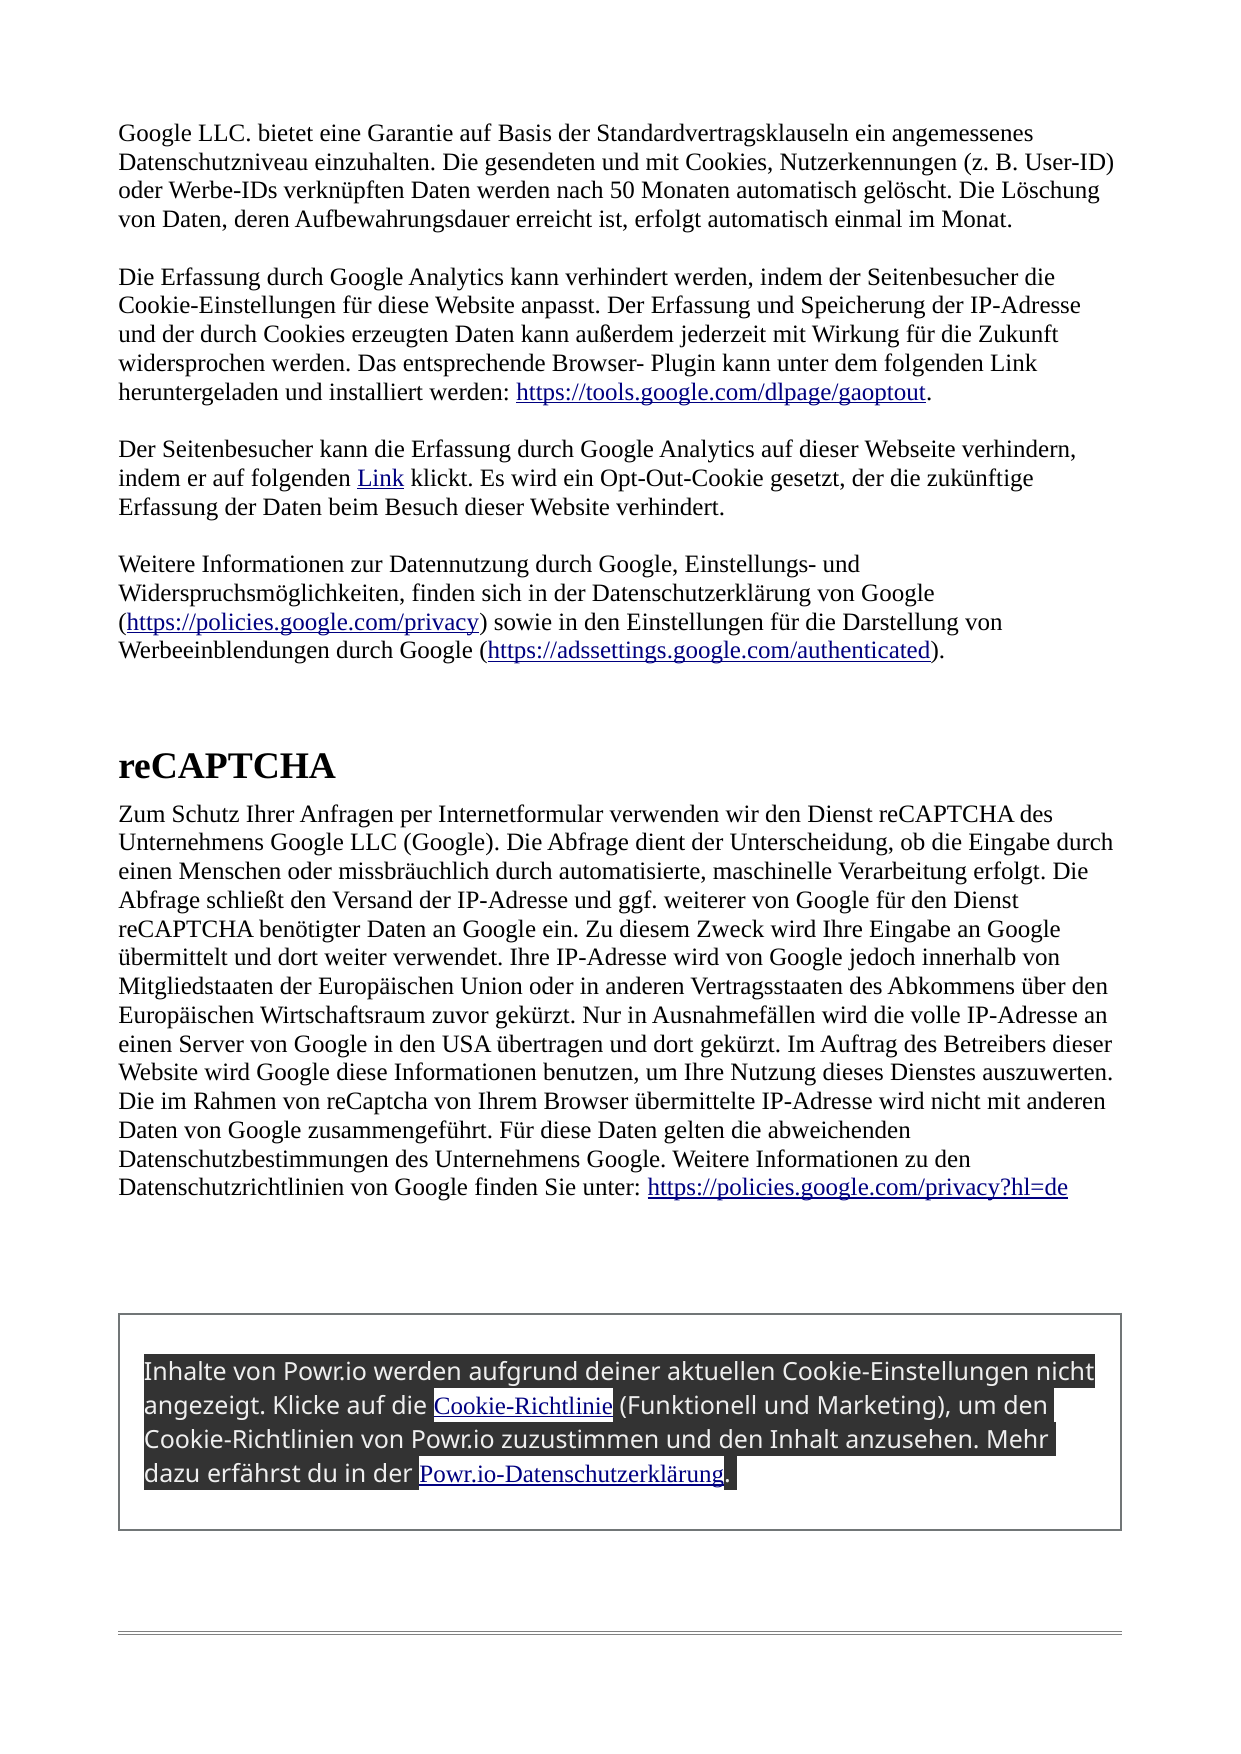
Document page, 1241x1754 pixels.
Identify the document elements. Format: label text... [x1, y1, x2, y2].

text Zum Schutz Ihrer Anfragen per Internetformular verwenden wir den Dienst reCAPTCHA des Unternehmens Google LLC (Google). Die Abfrage dient der Unterscheidung, ob die Eingabe durch einen Menschen oder missbräuchlich durch automatisierte, maschinelle Verarbeitung erfolgt. Die Abfrage schließt den Versand der IP-Adresse und ggf. weiterer von Google für den Dienst reCAPTCHA benötigter Daten an Google ein. Zu diesem Zweck wird Ihre Eingabe an Google übermittelt und dort weiter verwendet. Ihre IP-Adresse wird von Google jedoch innerhalb von Mitgliedstaaten der Europäischen Union oder in anderen Vertragsstaaten des Abkommens über den Europäischen Wirtschaftsraum zuvor gekürzt. Nur in Ausnahmefällen wird die volle IP-Adresse an einen Server von Google in den USA übertragen und dort gekürzt. Im Auftrag des Betreibers dieser Website wird Google diese Informationen benutzen, um Ihre Nutzung dieses Dienstes auszuwerten. Die im Rahmen von reCaptcha von Ihrem Browser übermittelte IP-Adresse wird nicht mit anderen Daten von Google zusammengeführt. Für diese Daten gelten die abweichenden Datenschutzbestimmungen des Unternehmens Google. Weitere Informationen zu den Datenschutzrichtlinien von Google finden Sie unter: https://policies.google.com/privacy?hl=de [118, 799, 1122, 1201]
subtitle reCAPTCHA [118, 743, 1122, 786]
text Google LLC. bietet eine Garantie auf Basis der Standardvertragsklauseln ein angemessenes Datenschutzniveau einzuhalten. Die gesendeten und mit Cookies, Nutzerkennungen (z. B. User-ID) oder Werbe-IDs verknüpften Daten werden nach 50 Monaten automatisch gelöscht. Die Löschung von Daten, deren Aufbewahrungsdauer erreicht ist, erfolgt automatisch einmal im Monat. Die Erfassung durch Google Analytics kann verhindert werden, indem der Seitenbesucher die Cookie-Einstellungen für diese Website anpasst. Der Erfassung und Speicherung der IP-Adresse und der durch Cookies erzeugten Daten kann außerdem jederzeit mit Wirkung für die Zukunft widersprochen werden. Das entsprechende Browser- Plugin kann unter dem folgenden Link heruntergeladen und installiert werden: https://tools.google.com/dlpage/gaoptout. Der Seitenbesucher kann die Erfassung durch Google Analytics auf dieser Webseite verhindern, indem er auf folgenden Link klickt. Es wird ein Opt-Out-Cookie gesetzt, der die zukünftige Erfassung der Daten beim Besuch dieser Website verhindert. Weitere Informationen zur Datennutzung durch Google, Einstellungs- und Widerspruchsmöglichkeiten, finden sich in der Datenschutzerklärung von Google (https://policies.google.com/privacy) sowie in den Einstellungen für die Darstellung von Werbeeinblendungen durch Google (https://adssettings.google.com/authenticated). [118, 118, 1122, 664]
text Inhalte von Powr.io werden aufgrund deiner aktuellen Cookie-Einstellungen nicht angezeigt. Klicke auf die Cookie-Richtlinie (Funktionell und Marketing), um den Cookie-Richtlinien von Powr.io zuzustimmen und den Inhalt anzusehen. Mehr dazu erfährst du in der Powr.io-Datenschutzerklärung. [120, 1315, 1120, 1529]
